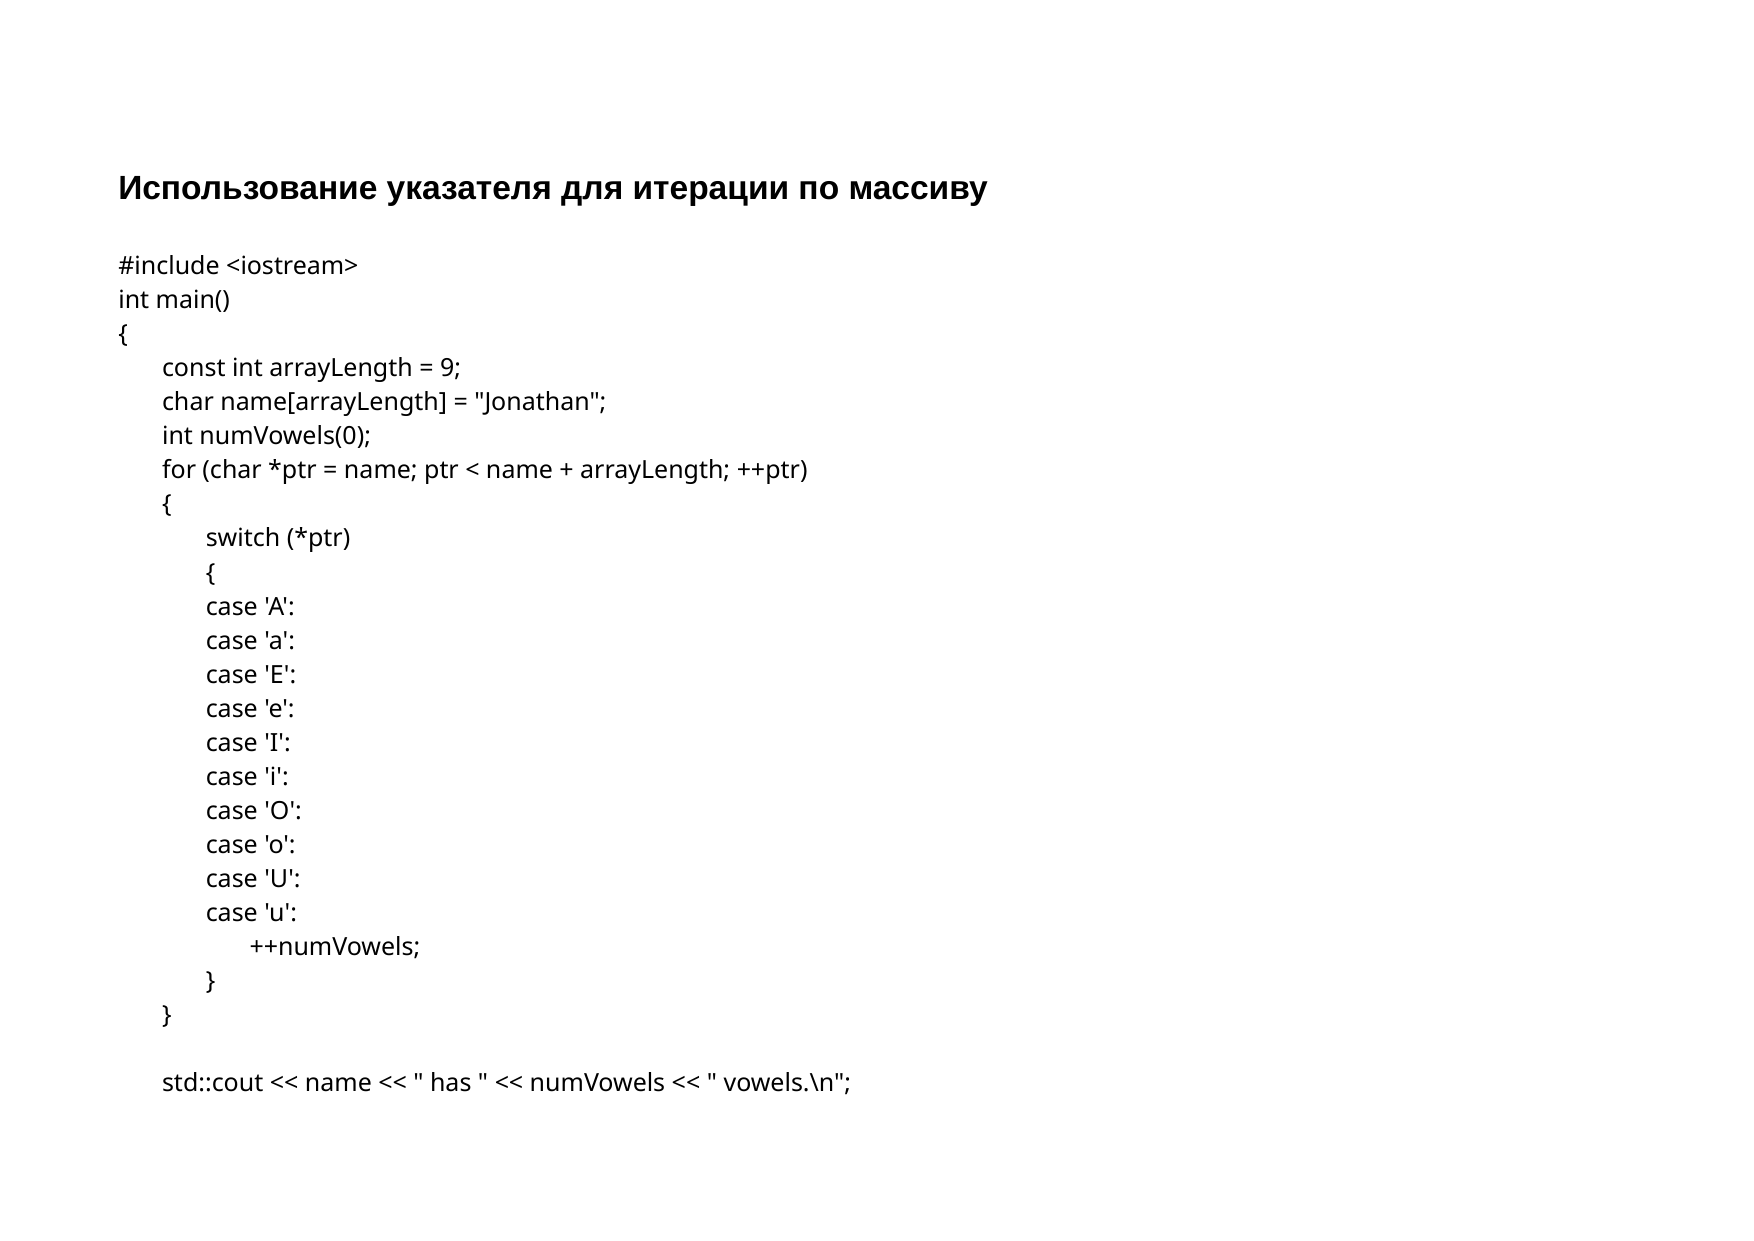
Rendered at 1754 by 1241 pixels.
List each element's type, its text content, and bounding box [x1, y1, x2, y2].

text case 'i': [118, 758, 1636, 793]
text case 'I': [118, 724, 1636, 758]
text } [118, 963, 1636, 997]
text std::cout << name << " has " << numVowels << " vowels.\n"; [118, 1065, 1636, 1099]
text ++numVowels; [118, 929, 1636, 963]
text { [118, 554, 1636, 588]
text { [118, 316, 1636, 350]
text case 'E': [118, 656, 1636, 690]
text } [118, 997, 1636, 1031]
text int numVowels(0); [118, 418, 1636, 452]
text char name[arrayLength] = "Jonathan"; [118, 384, 1636, 418]
text { [118, 486, 1636, 520]
text const int arrayLength = 9; [118, 350, 1636, 384]
text case 'a': [118, 622, 1636, 656]
subtitle Использование указателя для итерации по массиву [118, 168, 1636, 206]
text case 'U': [118, 861, 1636, 895]
text case 'e': [118, 690, 1636, 724]
text switch (*ptr) [118, 520, 1636, 554]
text case 'O': [118, 793, 1636, 827]
text #include <iostream> [118, 248, 1636, 282]
text int main() [118, 282, 1636, 316]
text case 'u': [118, 895, 1636, 929]
text for (char *ptr = name; ptr < name + arrayLength; ++ptr) [118, 452, 1636, 486]
text case 'o': [118, 827, 1636, 861]
text case 'A': [118, 588, 1636, 622]
